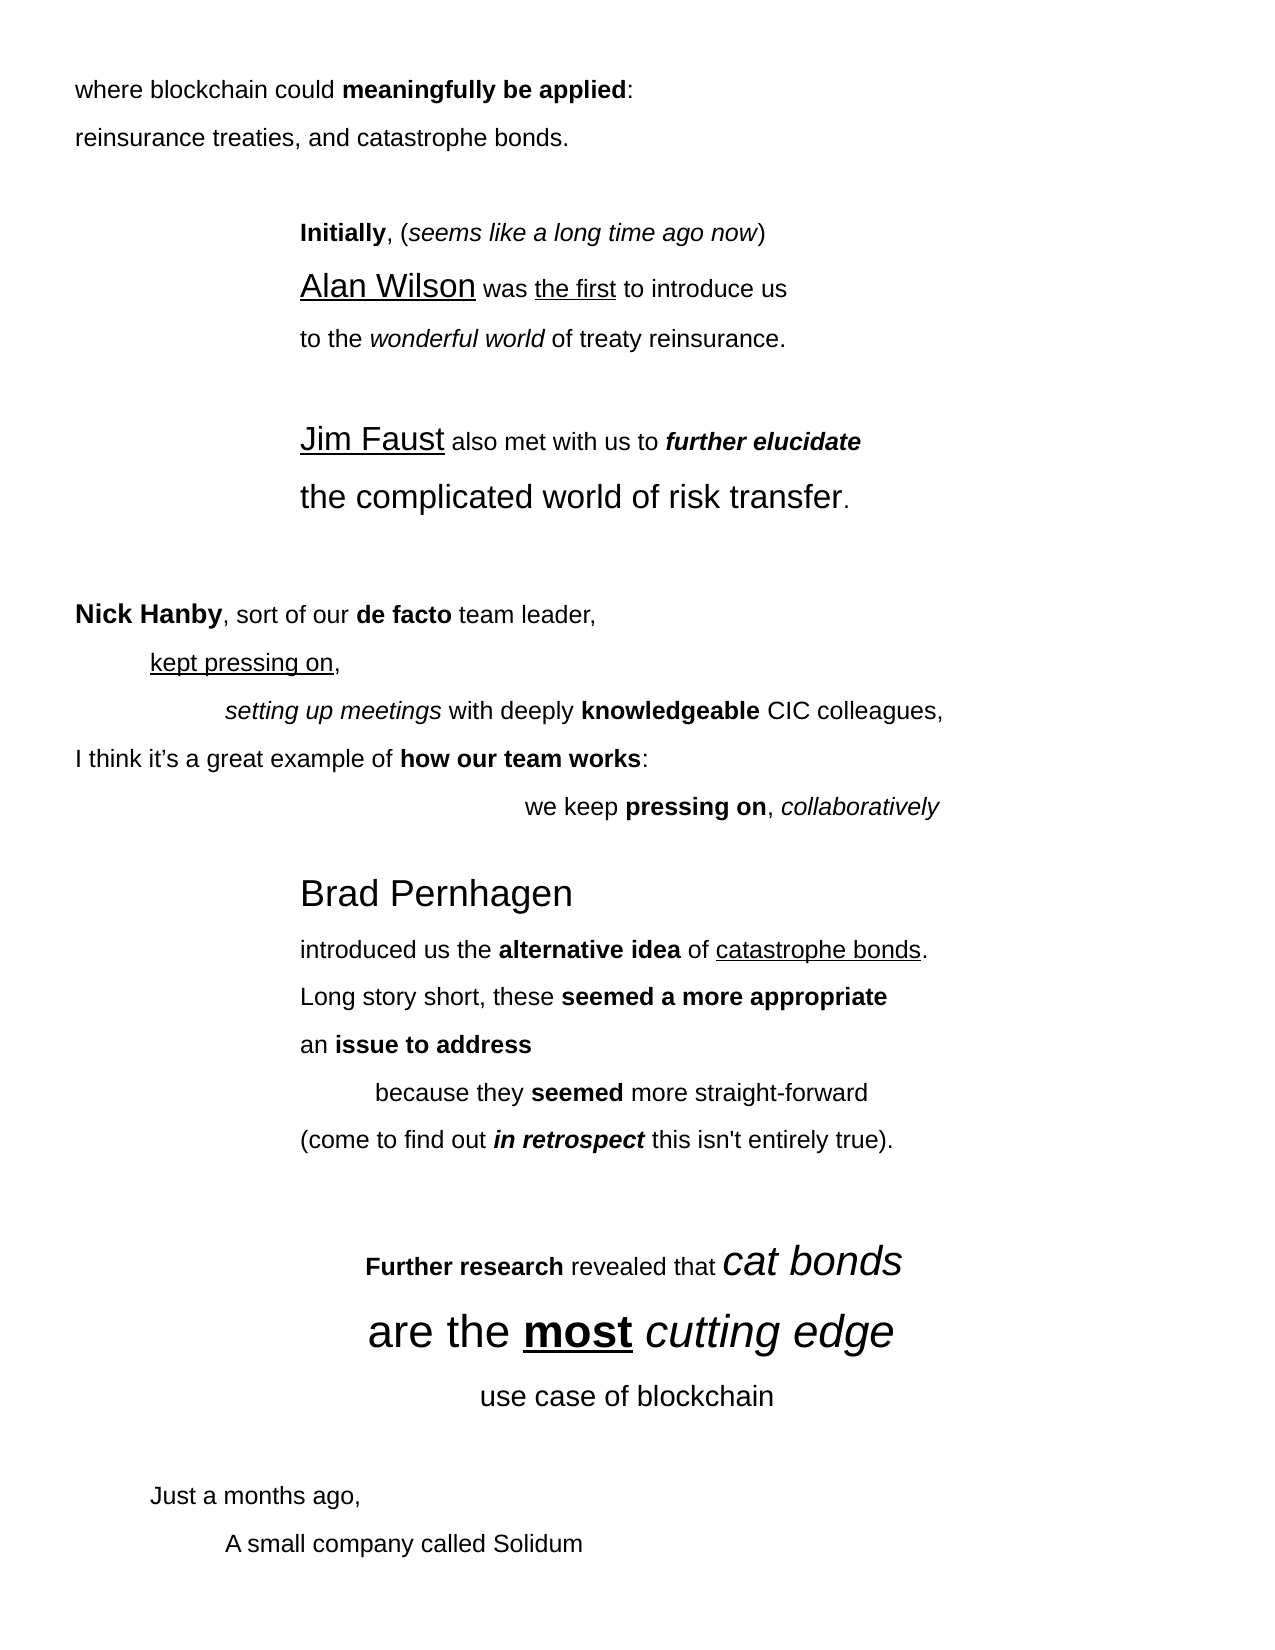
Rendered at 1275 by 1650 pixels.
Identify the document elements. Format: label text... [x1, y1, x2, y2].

text where blockchain could meaningfully be applied: [75, 75, 1200, 104]
text the complicated world of risk transfer. [225, 477, 1200, 516]
text Initially, (seems like a long time ago now) [75, 218, 1200, 247]
text setting up meetings with deeply knowledgeable CIC colleagues, [75, 696, 1200, 725]
text to the wonderful world of treaty reinsurance. [225, 324, 1200, 353]
text Long story short, these seemed a more appropriate [300, 982, 1200, 1011]
text Brad Pernhagen [300, 839, 1200, 914]
text reinsurance treaties, and catastrophe bonds. [75, 123, 1200, 151]
text Alan Wilson was the first to introduce us [225, 266, 1200, 304]
text I think it’s a great example of how our team works: [75, 744, 1200, 772]
text Further research revealed that cat bonds [75, 1173, 1200, 1284]
text (come to find out in retrospect this isn't entirely true). [300, 1125, 1200, 1154]
text Just a months ago, [150, 1481, 1200, 1510]
text use case of blockchain [75, 1378, 1200, 1412]
text Nick Hanby, sort of our de facto team leader, [75, 536, 1200, 629]
text we keep pressing on, collaboratively [75, 791, 1200, 820]
text because they seemed more straight-forward [300, 1078, 1200, 1106]
text A small company called Solidum [150, 1529, 1200, 1557]
text are the most cutting edge [75, 1305, 1200, 1358]
text introduced us the alternative idea of catastrophe bonds. [300, 934, 1200, 963]
text kept pressing on, [75, 648, 1200, 677]
text Jim Faust also met with us to further elucidate [225, 419, 1200, 458]
text an issue to address [300, 1030, 1200, 1059]
